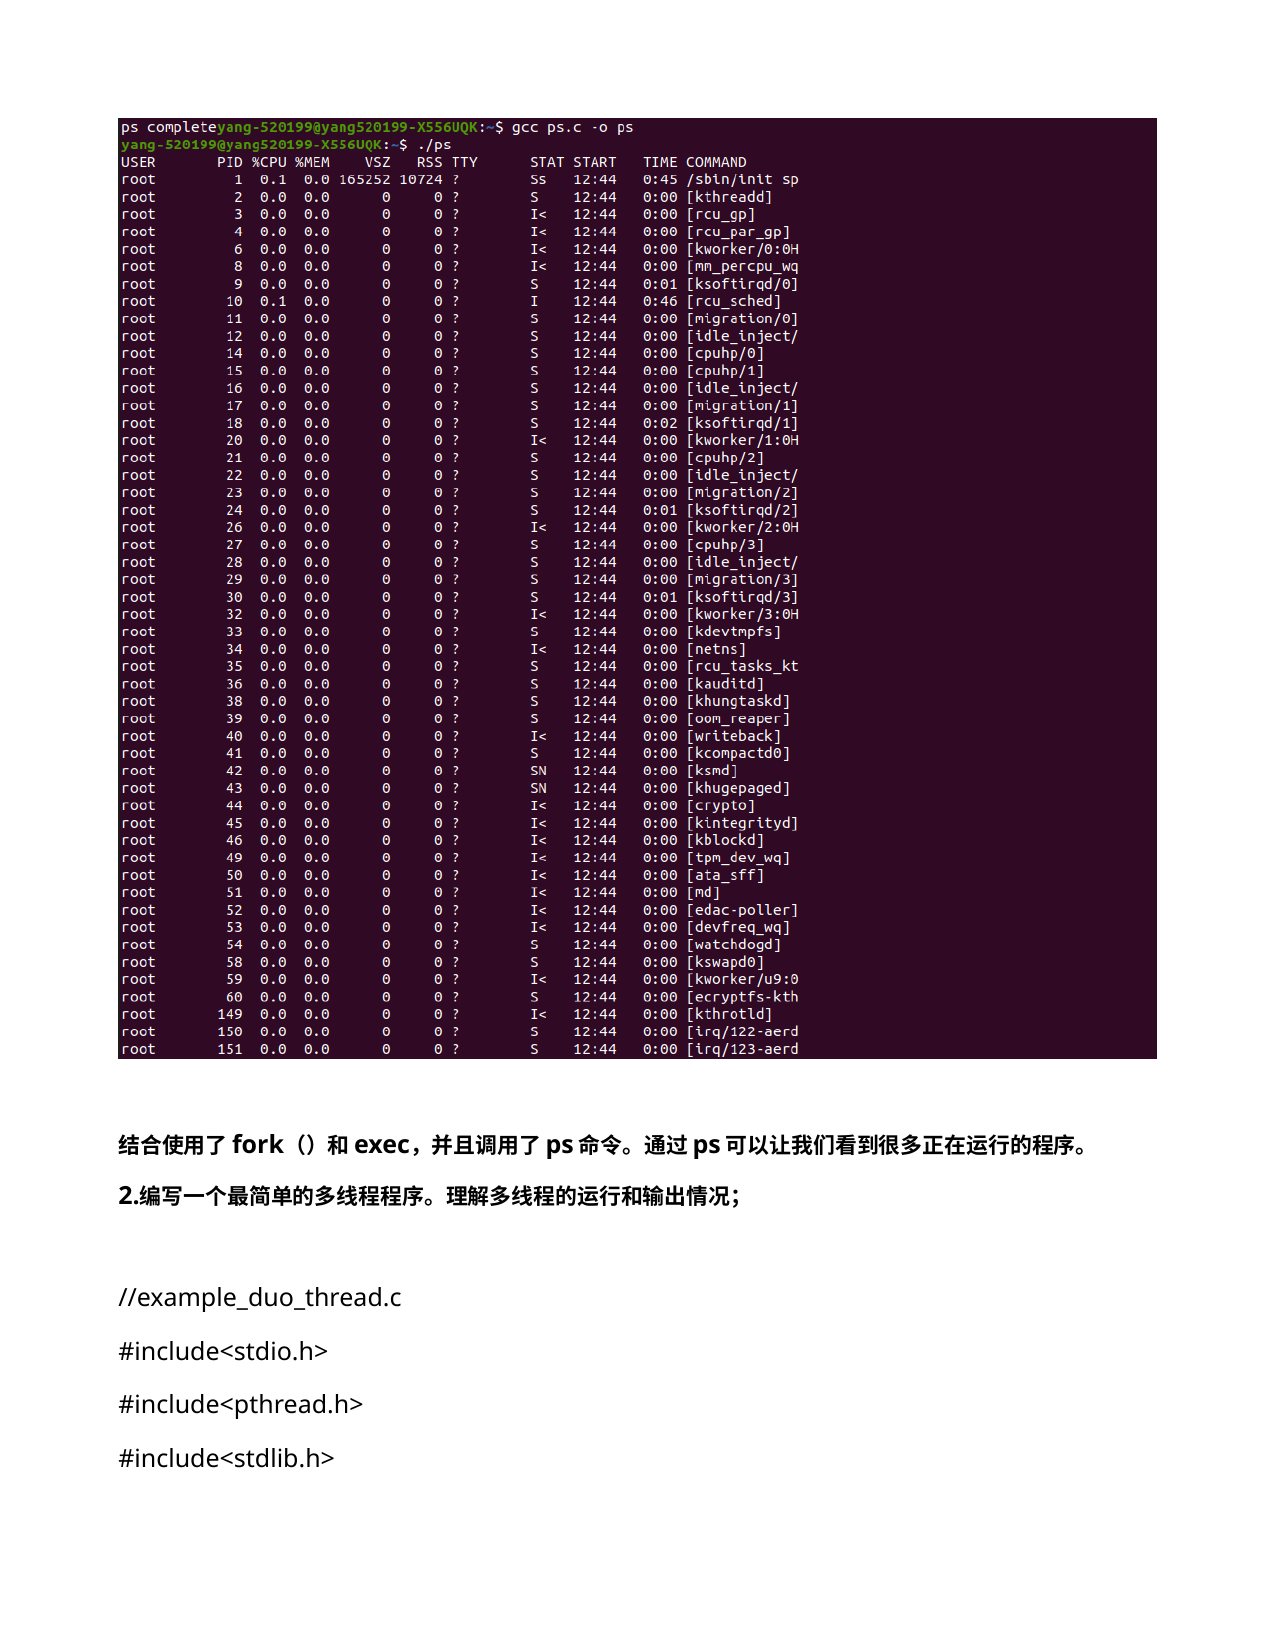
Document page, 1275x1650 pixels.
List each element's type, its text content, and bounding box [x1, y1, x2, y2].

text #include<pthread.h> [118, 1387, 1157, 1421]
text #include<stdlib.h> [118, 1441, 1157, 1475]
text 结合使用了fork（）和exec，并且调用了ps命令。通过ps可以让我们看到很多正在运行的程序。 [118, 1126, 1157, 1160]
text //example_duo_thread.c [118, 1279, 1157, 1313]
text 2.编写一个最简单的多线程程序。理解多线程的运行和输出情况； [118, 1177, 1157, 1211]
text #include<stdio.h> [118, 1333, 1157, 1367]
picture [118, 118, 1157, 1059]
